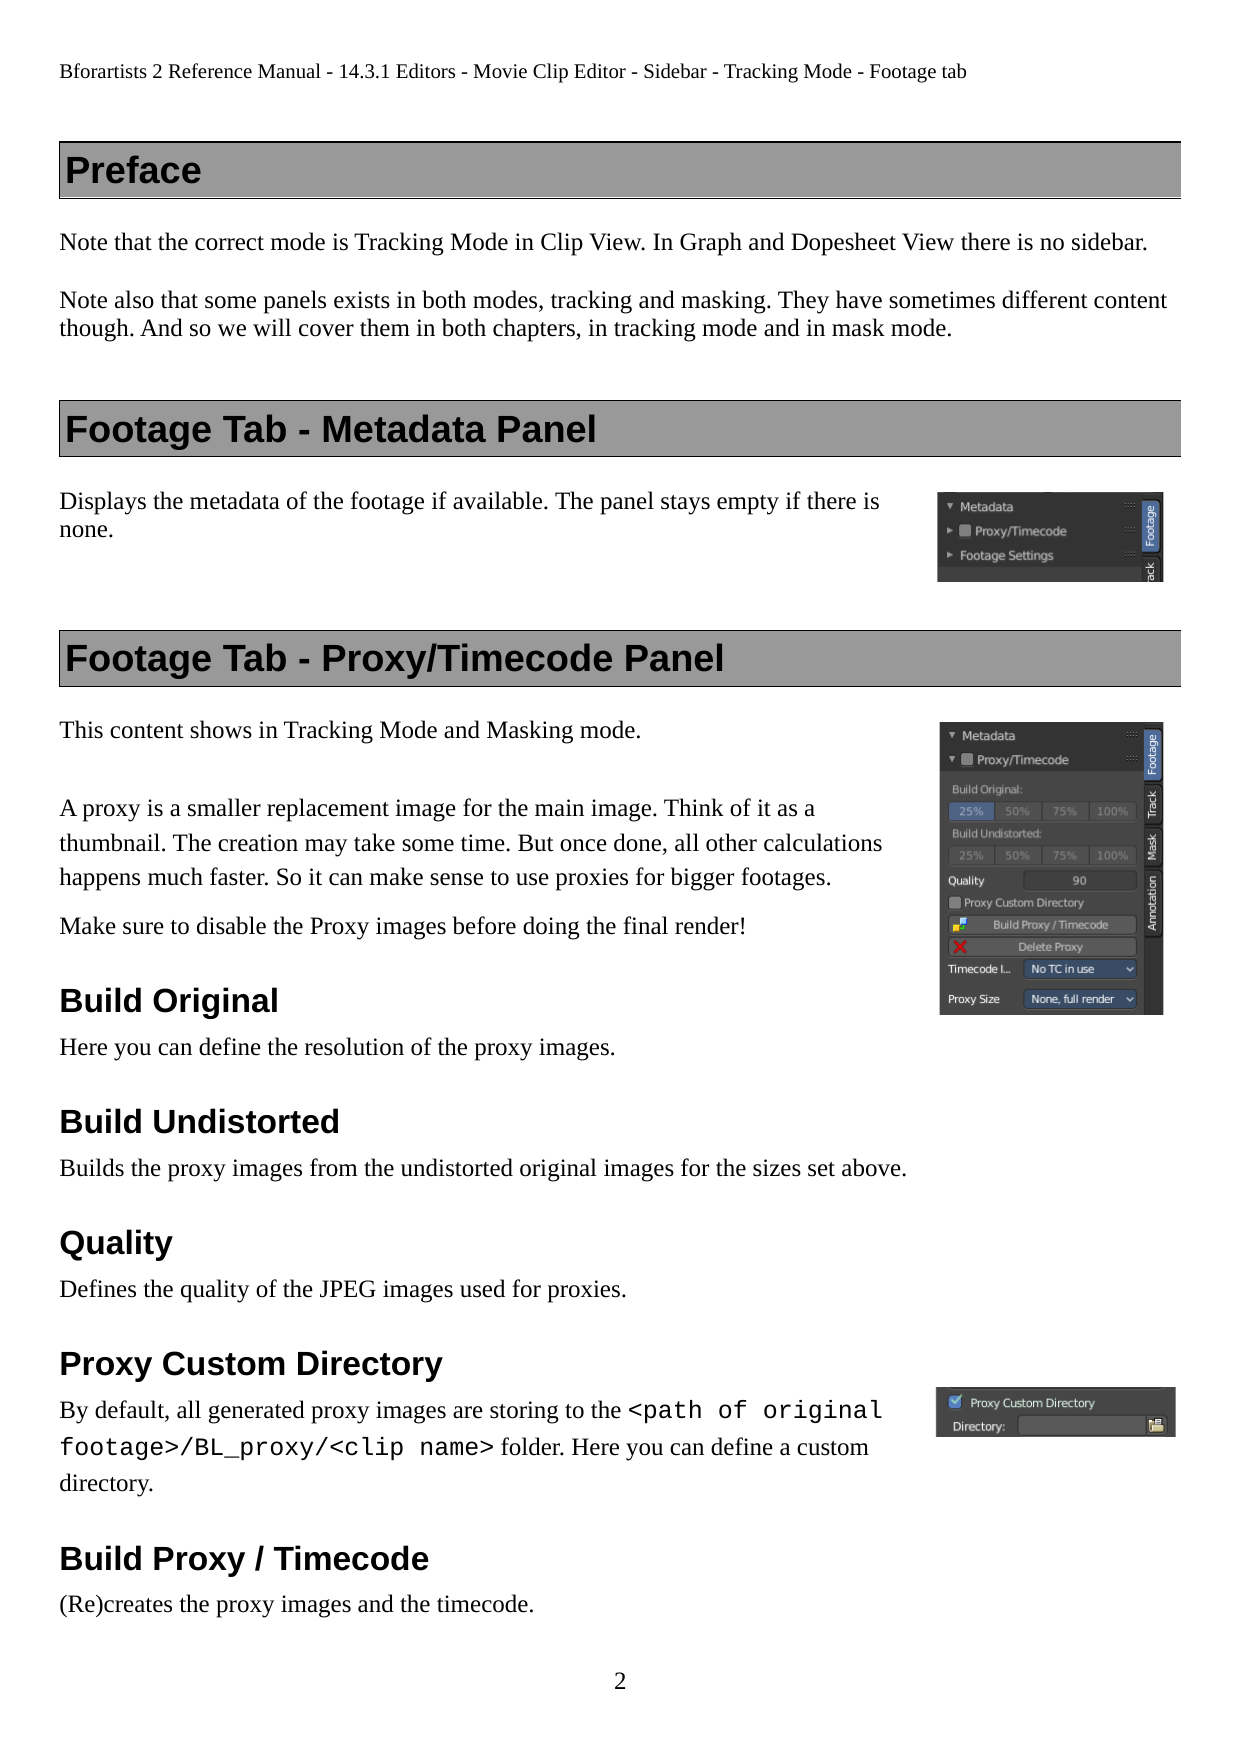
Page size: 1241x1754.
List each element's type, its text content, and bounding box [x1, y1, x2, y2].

text Make sure to disable the Proxy images before doing the final render! [59, 911, 939, 940]
text This content shows in Tracking Mode and Masking mode. [59, 715, 1181, 744]
text Note that the correct mode is Tracking Mode in Clip View. In Graph and Dopesheet View there is no sidebar. [59, 227, 1181, 256]
text Here you can define the resolution of the proxy images. [59, 1032, 1181, 1061]
picture [935, 1387, 1176, 1437]
text Defines the quality of the JPEG images used for proxies. [59, 1274, 1181, 1303]
text A proxy is a smaller replacement image for the main image. Think of it as a thumbnail. The creation may take some time. But once done, all other calculations happens much faster. So it can make sense to use proxies for bigger footages. [59, 793, 939, 891]
table_header Footage Tab - Proxy/Timecode Panel [60, 631, 1181, 686]
text Note also that some panels exists in both modes, tracking and masking. They have sometimes different content though. And so we will cover them in both chapters, in tracking mode and in mask mode. [59, 285, 1181, 342]
subtitle Proxy Custom Directory [59, 1344, 1181, 1383]
subtitle Build Undistorted [59, 1102, 1181, 1141]
picture [939, 722, 1164, 1015]
subtitle Quality [59, 1223, 1181, 1262]
table_header Preface [60, 143, 1181, 197]
subtitle Build Proxy / Timecode [59, 1538, 1181, 1577]
text (Re)creates the proxy images and the timecode. [59, 1589, 1181, 1618]
subtitle Build Original [59, 981, 1181, 1020]
text By default, all generated proxy images are storing to the <path of original footage>/BL_proxy/<clip name> folder. Here you can define a custom directory. [59, 1395, 1181, 1497]
text Builds the proxy images from the undistorted original images for the sizes set above. [59, 1153, 1181, 1182]
table_header Footage Tab - Metadata Panel [60, 401, 1181, 456]
text Displays the metadata of the footage if available. The panel stays empty if there is none. [59, 486, 1181, 543]
picture [937, 492, 1164, 582]
